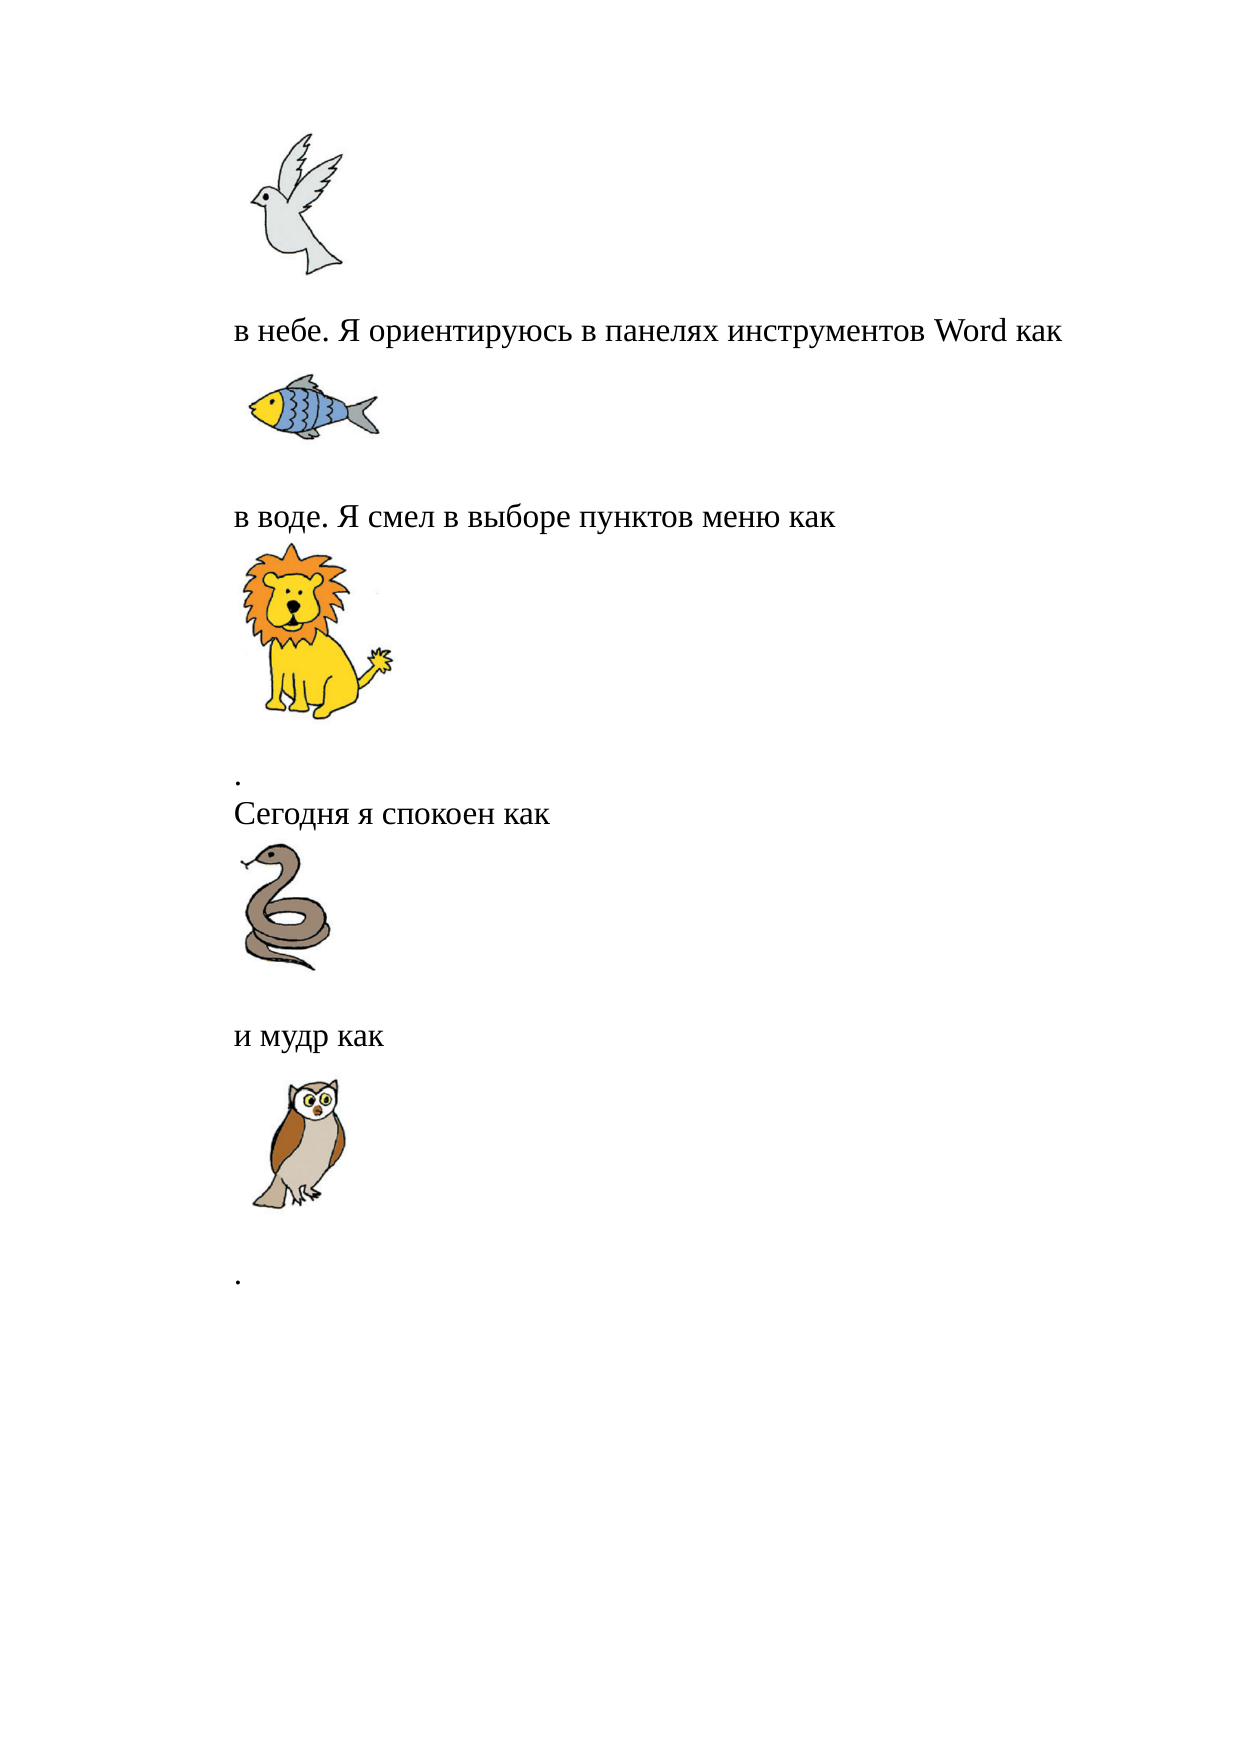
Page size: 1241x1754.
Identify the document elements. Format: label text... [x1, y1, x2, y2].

text и мудр как [177, 1015, 1152, 1054]
picture [238, 351, 389, 468]
picture [241, 1070, 355, 1215]
text в воде. Я смел в выборе пунктов меню как [177, 497, 1152, 535]
text . [177, 1253, 1152, 1291]
picture [238, 126, 355, 282]
picture [236, 833, 335, 977]
picture [234, 537, 400, 726]
text . [177, 755, 1152, 793]
text Сегодня я спокоен как [177, 793, 1152, 831]
text в небе. Я ориентируюсь в панелях инструментов Word как [177, 311, 1152, 349]
